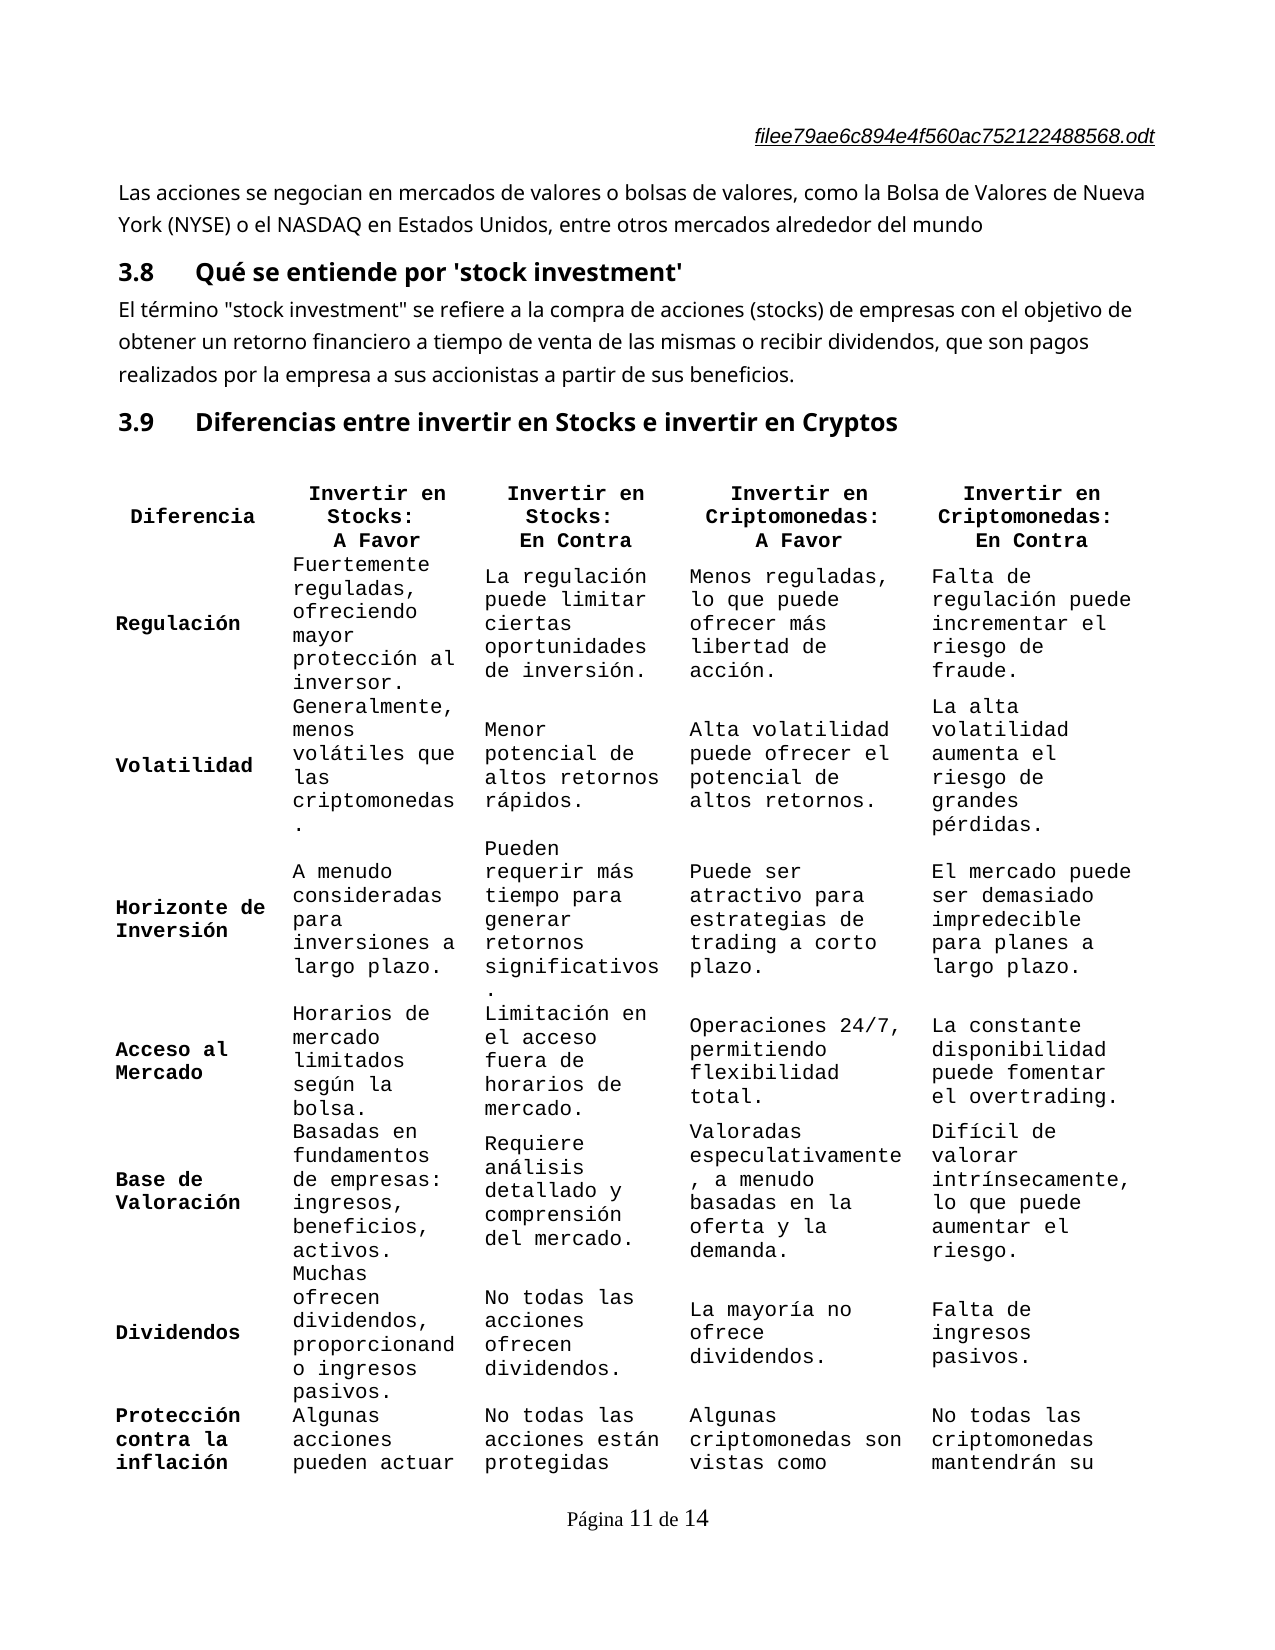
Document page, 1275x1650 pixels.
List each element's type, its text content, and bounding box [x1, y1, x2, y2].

text El término "stock investment" se refiere a la compra de acciones (stocks) de empresas con el objetivo de obtener un retorno financiero a tiempo de venta de las mismas o recibir dividendos, que son pagos realizados por la empresa a sus accionistas a partir de sus beneficios. [118, 295, 1157, 388]
table_cell Requiere análisis detallado y comprensión del mercado. [473, 1121, 678, 1263]
table_cell Horizonte de Inversión [104, 838, 281, 1003]
table_cell Menor potencial de altos retornos rápidos. [473, 696, 678, 838]
table_cell El mercado puede ser demasiado impredecible para planes a largo plazo. [920, 838, 1143, 1003]
table_cell Difícil de valorar intrínsecamente, lo que puede aumentar el riesgo. [1132, 1121, 1143, 1263]
table_cell La regulación puede limitar ciertas oportunidades de inversión. [473, 554, 678, 696]
table_cell La mayoría no ofrece dividendos. [678, 1263, 920, 1405]
table_cell Generalmente, menos volátiles que las criptomonedas. [462, 696, 473, 838]
table_cell Limitación en el acceso fuera de horarios de mercado. [667, 1003, 678, 1121]
table_cell La alta volatilidad aumenta el riesgo de grandes pérdidas. [920, 696, 931, 838]
table_cell Acceso al Mercado [104, 1003, 281, 1121]
table_cell Basadas en fundamentos de empresas: ingresos, beneficios, activos. [281, 1121, 292, 1263]
table_cell Menos reguladas, lo que puede ofrecer más libertad de acción. [678, 554, 920, 696]
table_cell La alta volatilidad aumenta el riesgo de grandes pérdidas. [1132, 696, 1143, 838]
table_cell No todas las acciones ofrecen dividendos. [473, 1263, 678, 1405]
table_cell Generalmente, menos volátiles que las criptomonedas. [281, 696, 292, 838]
table_header Diferencia [104, 483, 281, 554]
table_header Invertir en Criptomonedas: A Favor [909, 483, 920, 554]
table_cell Falta de regulación puede incrementar el riesgo de fraude. [920, 554, 1143, 696]
table_cell Pueden requerir más tiempo para generar retornos significativos. [473, 838, 484, 1003]
table_cell Regulación [104, 554, 281, 696]
table_cell Puede ser atractivo para estrategias de trading a corto plazo. [678, 838, 920, 1003]
table_cell Alta volatilidad puede ofrecer el potencial de altos retornos. [678, 696, 920, 838]
table_cell Operaciones 24/7, permitiendo flexibilidad total. [678, 1003, 920, 1121]
table_cell Protección contra la inflación [104, 1405, 115, 1476]
table_cell Pueden requerir más tiempo para generar retornos significativos. [667, 838, 678, 1003]
table_cell Fuertemente reguladas, ofreciendo mayor protección al inversor. [281, 554, 292, 696]
text Las acciones se negocian en mercados de valores o bolsas de valores, como la Bolsa de Valores de Nueva York (NYSE) o el NASDAQ en Estados Unidos, entre otros mercados alrededor del mundo [118, 178, 1157, 239]
table_cell A menudo consideradas para inversiones a largo plazo. [281, 838, 473, 1003]
table_cell Horarios de mercado limitados según la bolsa. [462, 1003, 473, 1121]
table_header Invertir en Stocks: En Contra [667, 483, 678, 554]
table_cell Dividendos [104, 1263, 281, 1405]
table_cell La constante disponibilidad puede fomentar el overtrading. [920, 1003, 1143, 1121]
table_cell Muchas ofrecen dividendos, proporcionando ingresos pasivos. [462, 1263, 473, 1405]
subtitle Diferencias entre invertir en Stocks e invertir en Cryptos [118, 404, 1157, 438]
table_header Invertir en Criptomonedas: A Favor [678, 483, 689, 554]
table_header Invertir en Stocks: A Favor [281, 483, 292, 554]
table_header Invertir en Stocks: En Contra [473, 483, 484, 554]
table_cell Falta de ingresos pasivos. [920, 1263, 1143, 1405]
table_cell Basadas en fundamentos de empresas: ingresos, beneficios, activos. [462, 1121, 473, 1263]
table_header Invertir en Criptomonedas: En Contra [1132, 483, 1143, 554]
table_cell Fuertemente reguladas, ofreciendo mayor protección al inversor. [462, 554, 473, 696]
table_cell Muchas ofrecen dividendos, proporcionando ingresos pasivos. [281, 1263, 292, 1405]
table_header Invertir en Stocks: A Favor [462, 483, 473, 554]
table_cell Valoradas especulativamente, a menudo basadas en la oferta y la demanda. [678, 1121, 689, 1263]
table_cell Valoradas especulativamente, a menudo basadas en la oferta y la demanda. [909, 1121, 920, 1263]
table_cell Horarios de mercado limitados según la bolsa. [281, 1003, 292, 1121]
table_cell Base de Valoración [104, 1121, 281, 1263]
subtitle Qué se entiende por 'stock investment' [118, 255, 1157, 289]
table_header Invertir en Criptomonedas: En Contra [920, 483, 931, 554]
table_cell Limitación en el acceso fuera de horarios de mercado. [473, 1003, 484, 1121]
table_cell Protección contra la inflación [270, 1405, 281, 1476]
table_cell Volatilidad [104, 696, 281, 838]
table_cell Difícil de valorar intrínsecamente, lo que puede aumentar el riesgo. [920, 1121, 931, 1263]
